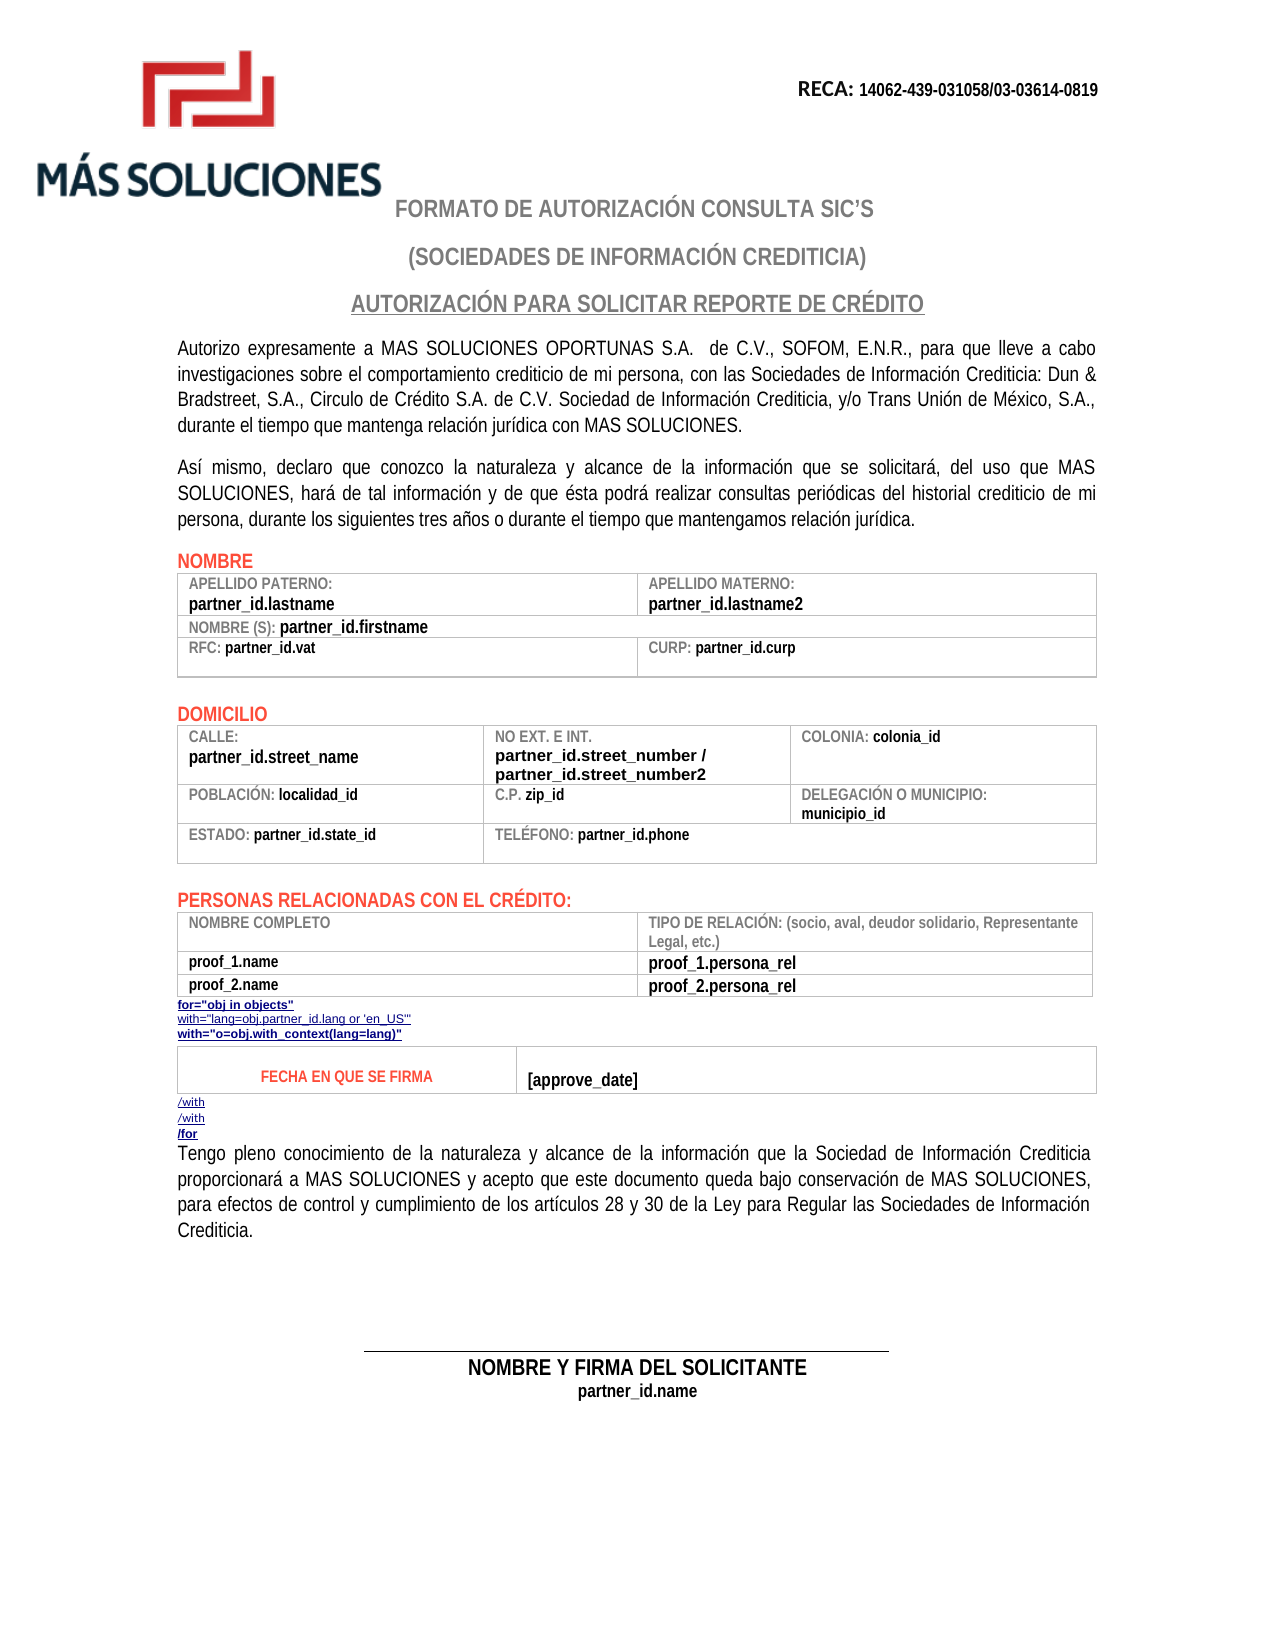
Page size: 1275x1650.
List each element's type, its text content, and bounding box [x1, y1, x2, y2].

table_header APELLIDO MATERNO: partner_id.lastname2 [638, 574, 1096, 614]
text Así mismo, declaro que conozco la naturaleza y alcance de la información que se solicitará, del uso que MAS SOLUCIONES, hará de tal información y de que ésta podrá realizar consultas periódicas del historial crediticio de mi persona, durante los siguientes tres años o durante el tiempo que mantengamos relación jurídica. [177, 455, 1098, 530]
table_cell proof_1.name [178, 952, 637, 974]
table_cell POBLACIÓN: localidad_id [178, 785, 483, 823]
table_cell DELEGACIÓN O MUNICIPIO: municipio_id [791, 785, 1096, 823]
table_cell ESTADO: partner_id.state_id [178, 824, 483, 863]
text AUTORIZACIÓN PARA SOLICITAR REPORTE DE CRÉDITO [177, 289, 1098, 317]
text NOMBRE Y FIRMA DEL SOLICITANTE [177, 1353, 1098, 1380]
text DOMICILIO [177, 701, 1098, 725]
table_header [approve_date] [517, 1047, 1096, 1093]
text partner_id.name [177, 1380, 1098, 1401]
text with="o=obj.with_context(lang=lang)" [177, 1027, 1098, 1041]
table_cell NOMBRE (S): partner_id.firstname [178, 616, 1096, 637]
text FORMATO DE AUTORIZACIÓN CONSULTA SIC’S [177, 194, 1098, 223]
table_header NOMBRE COMPLETO [178, 913, 637, 951]
text /for [177, 1127, 1098, 1141]
text /with [177, 1110, 1098, 1126]
picture [26, 42, 391, 213]
table_cell proof_1.persona_rel [638, 952, 1092, 974]
text PERSONAS RELACIONADAS CON EL CRÉDITO: [177, 888, 1098, 912]
table_cell TELÉFONO: partner_id.phone [484, 824, 1096, 863]
table_cell proof_2.persona_rel [638, 975, 1092, 996]
table_header TIPO DE RELACIÓN: (socio, aval, deudor solidario, Representante Legal, etc.) [638, 913, 1092, 951]
text Autorizo expresamente a MAS SOLUCIONES OPORTUNAS S.A. de C.V., SOFOM, E.N.R., para que lleve a cabo investigaciones sobre el comportamiento crediticio de mi persona, con las Sociedades de Información Crediticia: Dun & Bradstreet, S.A., Circulo de Crédito S.A. de C.V. Sociedad de Información Crediticia, y/o Trans Unión de México, S.A., durante el tiempo que mantenga relación jurídica con MAS SOLUCIONES. [177, 336, 1098, 437]
text /with [177, 1094, 1098, 1109]
table_header COLONIA: colonia_id [791, 726, 1096, 784]
table_cell CURP: partner_id.curp [638, 638, 1096, 676]
table_header CALLE: partner_id.street_name [178, 726, 483, 784]
text (SOCIEDADES DE INFORMACIÓN CREDITICIA) [177, 241, 1098, 270]
text for="obj in objects" [177, 997, 1098, 1012]
text NOMBRE [177, 549, 1098, 573]
table_cell proof_2.name [178, 975, 637, 996]
table_cell RFC: partner_id.vat [178, 638, 637, 676]
table_cell C.P. zip_id [484, 785, 790, 823]
text Tengo pleno conocimiento de la naturaleza y alcance de la información que la Sociedad de Información Crediticia proporcionará a MAS SOLUCIONES y acepto que este documento queda bajo conservación de MAS SOLUCIONES, para efectos de control y cumplimiento de los artículos 28 y 30 de la Ley para Regular las Sociedades de Información Crediticia. [177, 1141, 1093, 1242]
table_header NO EXT. E INT. partner_id.street_number / partner_id.street_number2 [484, 726, 790, 784]
table_header FECHA EN QUE SE FIRMA [178, 1047, 516, 1093]
text with="lang=obj.partner_id.lang or 'en_US'" [177, 1012, 1098, 1026]
table_header APELLIDO PATERNO: partner_id.lastname [178, 574, 637, 614]
